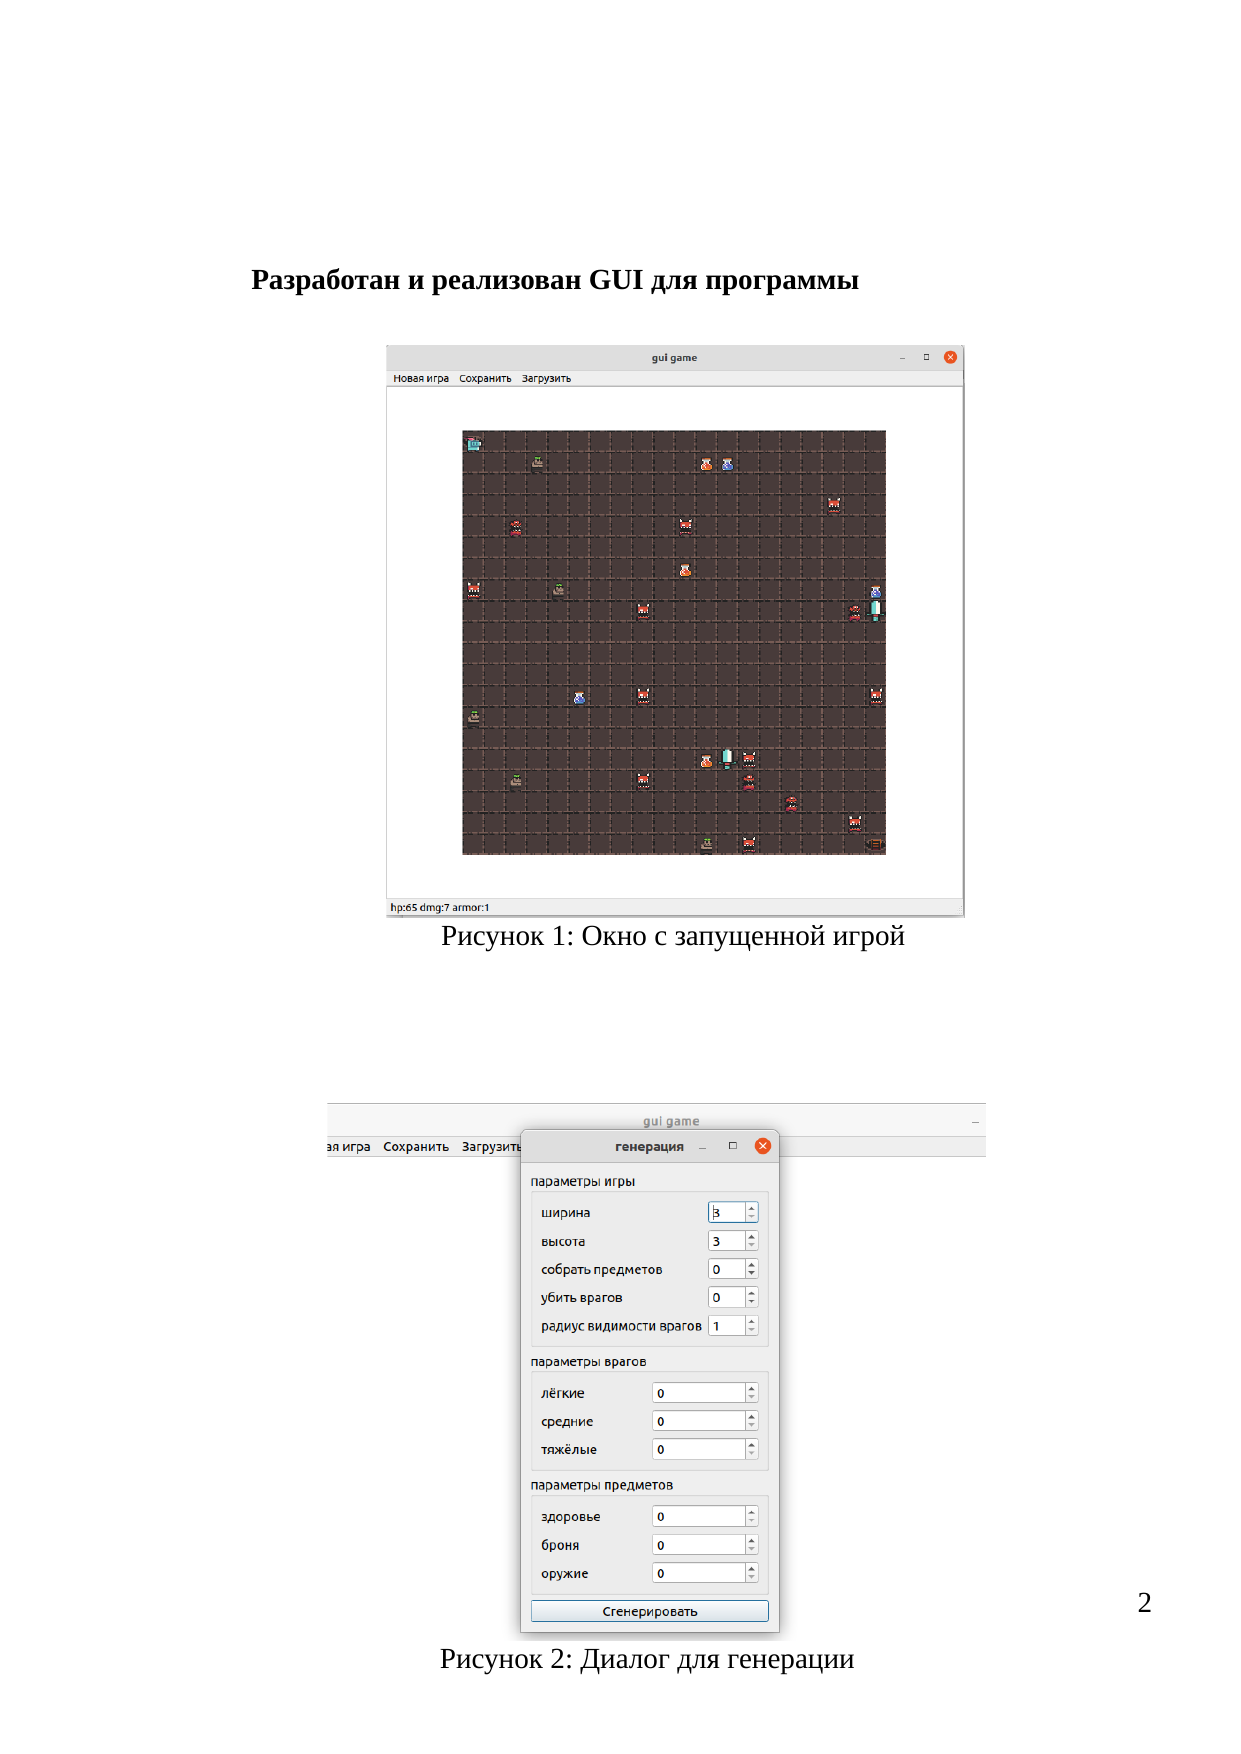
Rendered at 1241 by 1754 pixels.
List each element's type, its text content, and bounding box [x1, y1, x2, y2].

text Рисунок 2: Диалог для генерации [318, 1168, 976, 1674]
picture [327, 1103, 986, 1641]
picture [386, 345, 965, 918]
text Рисунок 1: Окно с запущенной игрой [344, 345, 1002, 951]
subtitle Разработан и реализован GUI для программы [177, 262, 1152, 295]
